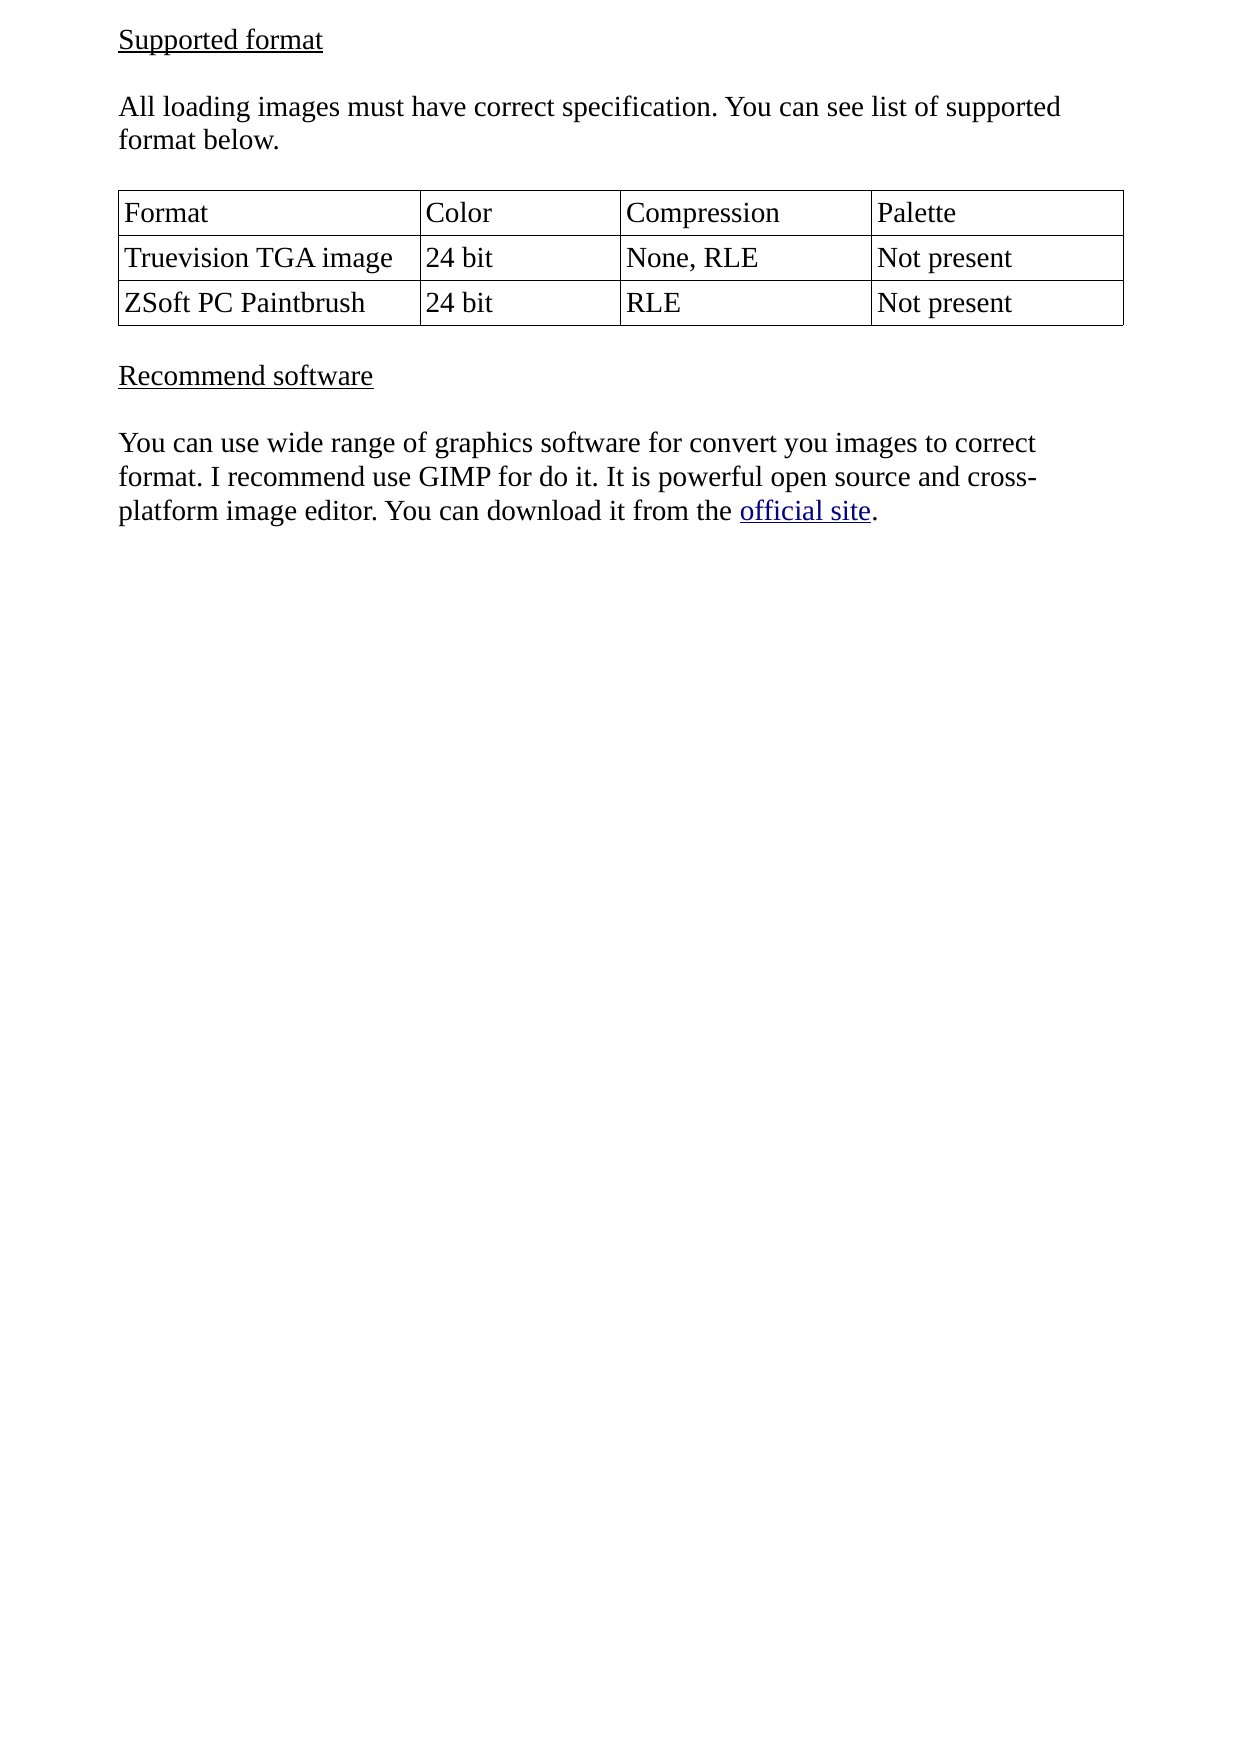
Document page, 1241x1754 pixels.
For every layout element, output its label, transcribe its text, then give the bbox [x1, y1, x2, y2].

text Recommend software [118, 358, 1122, 392]
table_cell Not present [872, 281, 1123, 325]
table_cell 24 bit [421, 236, 620, 280]
text You can use wide range of graphics software for convert you images to correct format. I recommend use GIMP for do it. It is powerful open source and cross-platform image editor. You can download it from the official site. [118, 426, 1122, 526]
table_cell Not present [872, 236, 1123, 280]
table_header Color [421, 191, 620, 235]
table_cell None, RLE [621, 236, 871, 280]
table_cell RLE [621, 281, 871, 325]
text All loading images must have correct specification. You can see list of supported format below. [118, 89, 1122, 156]
table_header Palette [872, 191, 1123, 235]
table_cell 24 bit [421, 281, 620, 325]
text Supported format [118, 22, 1122, 55]
table_header Compression [621, 191, 871, 235]
table_header Format [119, 191, 420, 235]
table_cell Truevision TGA image [119, 236, 420, 280]
table_cell ZSoft PC Paintbrush [119, 281, 420, 325]
